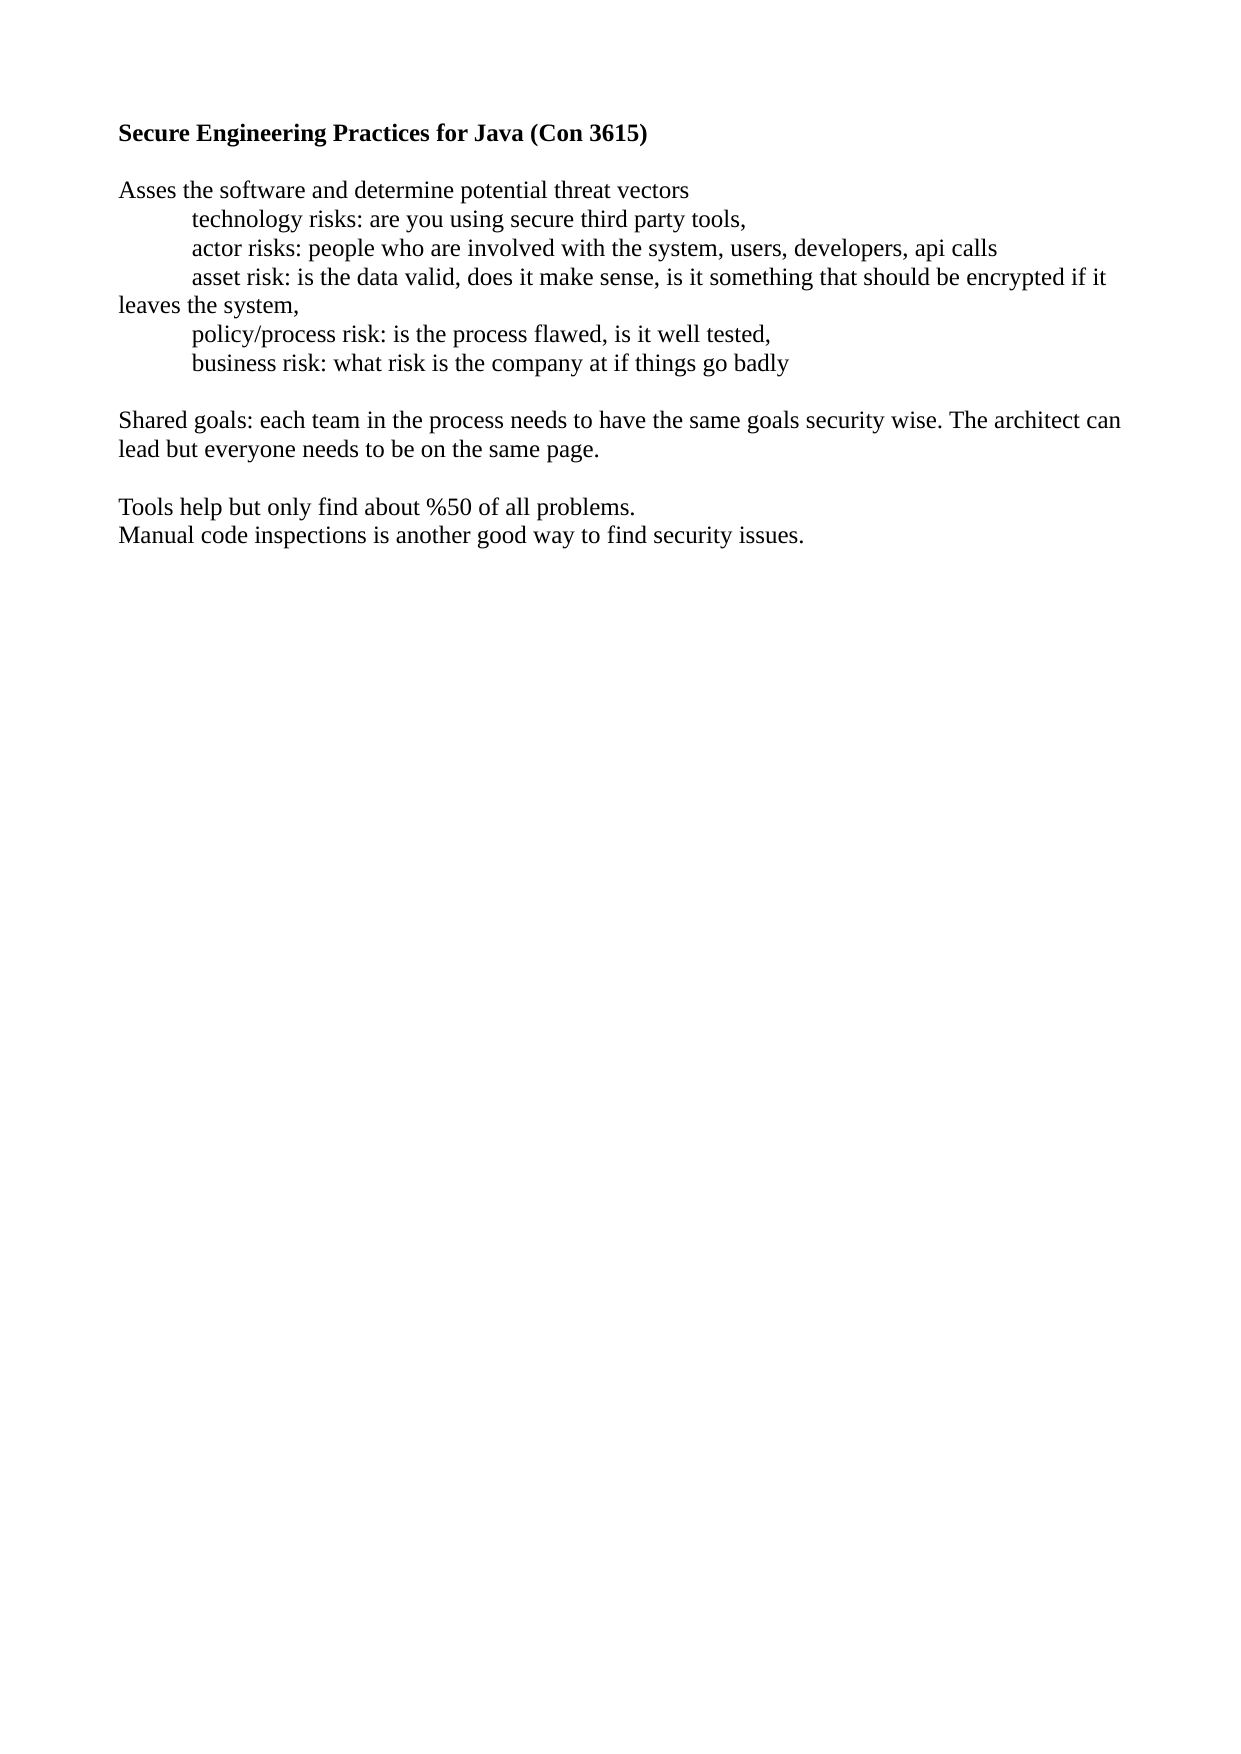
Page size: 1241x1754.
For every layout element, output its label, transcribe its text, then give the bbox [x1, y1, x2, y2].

text business risk: what risk is the company at if things go badly [118, 348, 1122, 377]
text Tools help but only find about %50 of all problems. [118, 492, 1122, 521]
text policy/process risk: is the process flawed, is it well tested, [118, 319, 1122, 348]
text Asses the software and determine potential threat vectors [118, 176, 1122, 204]
text technology risks: are you using secure third party tools, [118, 204, 1122, 233]
text Manual code inspections is another good way to find security issues. [118, 521, 1122, 549]
text asset risk: is the data valid, does it make sense, is it something that should be encrypted if it leaves the system, [118, 262, 1122, 319]
text actor risks: people who are involved with the system, users, developers, api calls [118, 233, 1122, 262]
text Secure Engineering Practices for Java (Con 3615) [118, 118, 1122, 147]
text Shared goals: each team in the process needs to have the same goals security wise. The architect can lead but everyone needs to be on the same page. [118, 406, 1122, 463]
